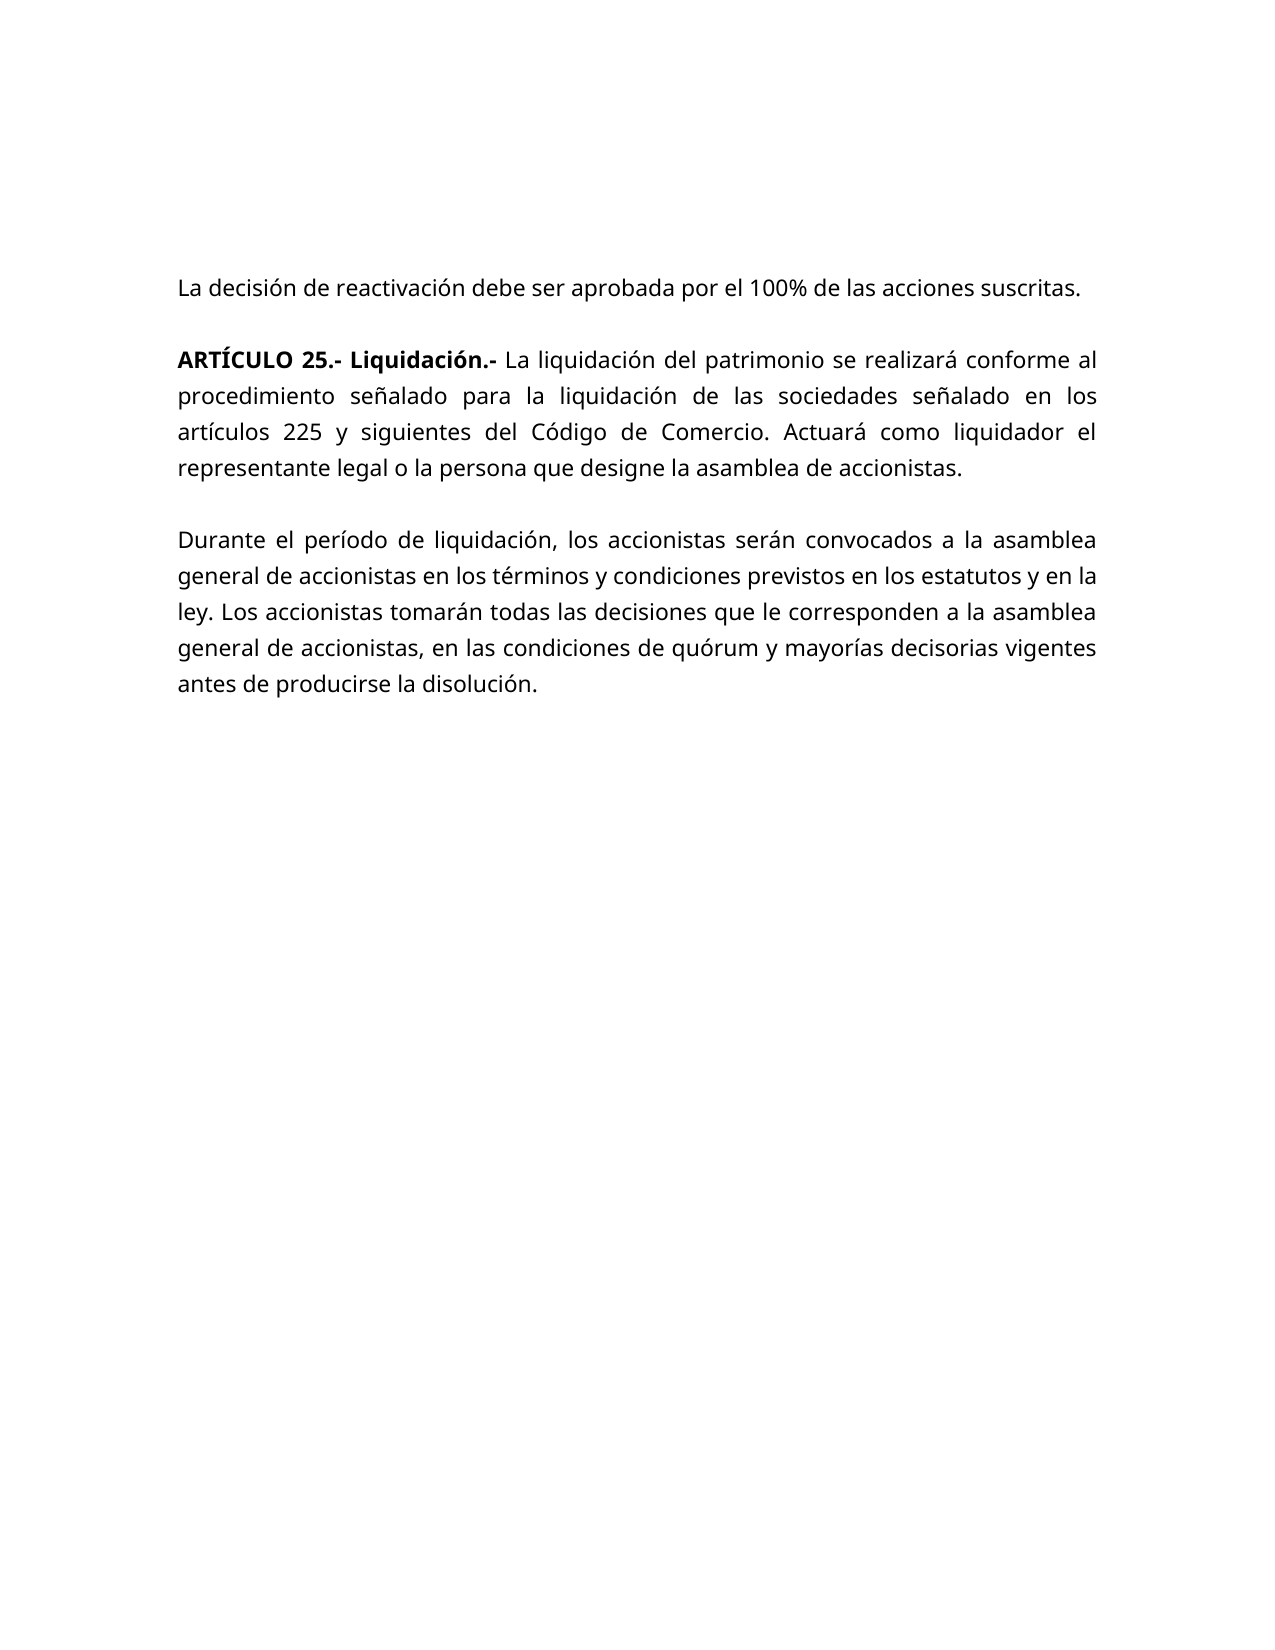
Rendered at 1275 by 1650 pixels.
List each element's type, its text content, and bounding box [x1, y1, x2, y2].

text ARTÍCULO 25.- Liquidación.- La liquidación del patrimonio se realizará conforme al procedimiento señalado para la liquidación de las sociedades señalado en los artículos 225 y siguientes del Código de Comercio. Actuará como liquidador el representante legal o la persona que designe la asamblea de accionistas. [177, 344, 1098, 483]
text Durante el período de liquidación, los accionistas serán convocados a la asamblea general de accionistas en los términos y condiciones previstos en los estatutos y en la ley. Los accionistas tomarán todas las decisiones que le corresponden a la asamblea general de accionistas, en las condiciones de quórum y mayorías decisorias vigentes antes de producirse la disolución. [177, 524, 1098, 699]
text La decisión de reactivación debe ser aprobada por el 100% de las acciones suscritas. [177, 272, 1098, 303]
